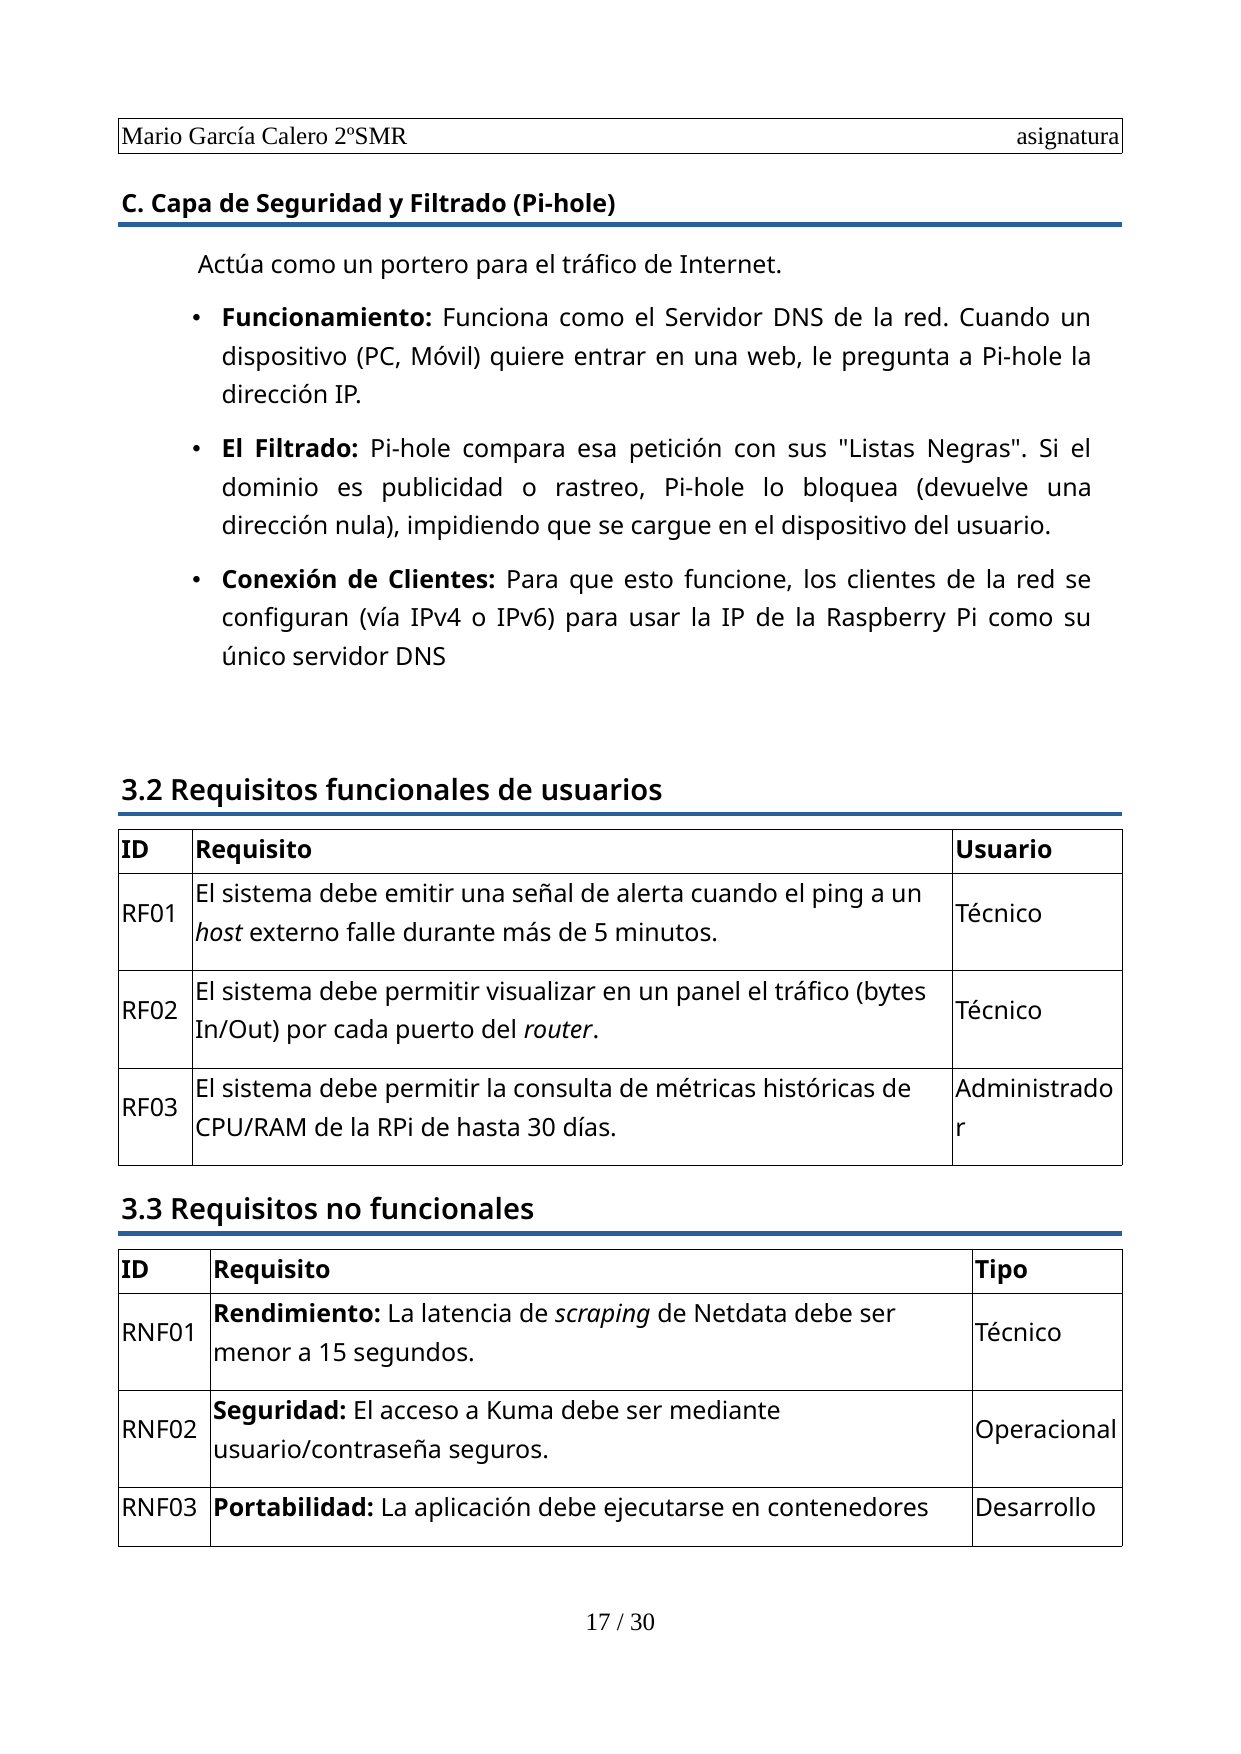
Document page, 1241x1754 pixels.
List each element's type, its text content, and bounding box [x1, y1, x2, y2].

table_cell Técnico [973, 1294, 1122, 1390]
table_header ID [119, 830, 192, 873]
table_cell Portabilidad: La aplicación debe ejecutarse en contenedores [211, 1488, 972, 1546]
table_cell RF01 [119, 874, 192, 970]
list Conexión de Clientes: Para que esto funcione, los clientes de la red se configuran (vía IPv4 o IPv6) para usar la IP de la Raspberry Pi como su único servidor DNS [192, 561, 1093, 673]
subtitle 3.3 Requisitos no funcionales [118, 1186, 1122, 1231]
table_header Usuario [953, 830, 1122, 873]
subtitle C. Capa de Seguridad y Filtrado (Pi-hole) [118, 182, 1122, 222]
table_cell Técnico [953, 874, 1122, 970]
table_header Requisito [211, 1250, 972, 1292]
table_cell RNF01 [119, 1294, 210, 1390]
subtitle 3.2 Requisitos funcionales de usuarios [118, 766, 1122, 812]
list El Filtrado: Pi-hole compara esa petición con sus "Listas Negras". Si el dominio es publicidad o rastreo, Pi-hole lo bloquea (devuelve una dirección nula), impidiendo que se cargue en el dispositivo del usuario. [192, 430, 1093, 542]
table_cell RNF02 [119, 1391, 210, 1487]
table_cell RF02 [119, 971, 192, 1067]
table_cell El sistema debe permitir visualizar en un panel el tráfico (bytes In/Out) por cada puerto del router. [193, 971, 952, 1067]
table_cell Rendimiento: La latencia de scraping de Netdata debe ser menor a 15 segundos. [211, 1294, 972, 1390]
table_cell RNF03 [119, 1488, 210, 1546]
table_cell Operacional [973, 1391, 1122, 1487]
table_cell RF03 [119, 1069, 192, 1165]
table_cell El sistema debe emitir una señal de alerta cuando el ping a un host externo falle durante más de 5 minutos. [193, 874, 952, 970]
table_cell Técnico [953, 971, 1122, 1067]
table_cell Seguridad: El acceso a Kuma debe ser mediante usuario/contraseña seguros. [211, 1391, 972, 1487]
table_cell Desarrollo [973, 1488, 1122, 1546]
list Funcionamiento: Funciona como el Servidor DNS de la red. Cuando un dispositivo (PC, Móvil) quiere entrar en una web, le pregunta a Pi-hole la dirección IP. [192, 299, 1093, 411]
table_header Requisito [193, 830, 952, 873]
table_cell Administrador [953, 1069, 1122, 1165]
text Actúa como un portero para el tráfico de Internet. [148, 246, 1093, 280]
table_header ID [119, 1250, 210, 1292]
table_header Tipo [973, 1250, 1122, 1292]
table_cell El sistema debe permitir la consulta de métricas históricas de CPU/RAM de la RPi de hasta 30 días. [193, 1069, 952, 1165]
